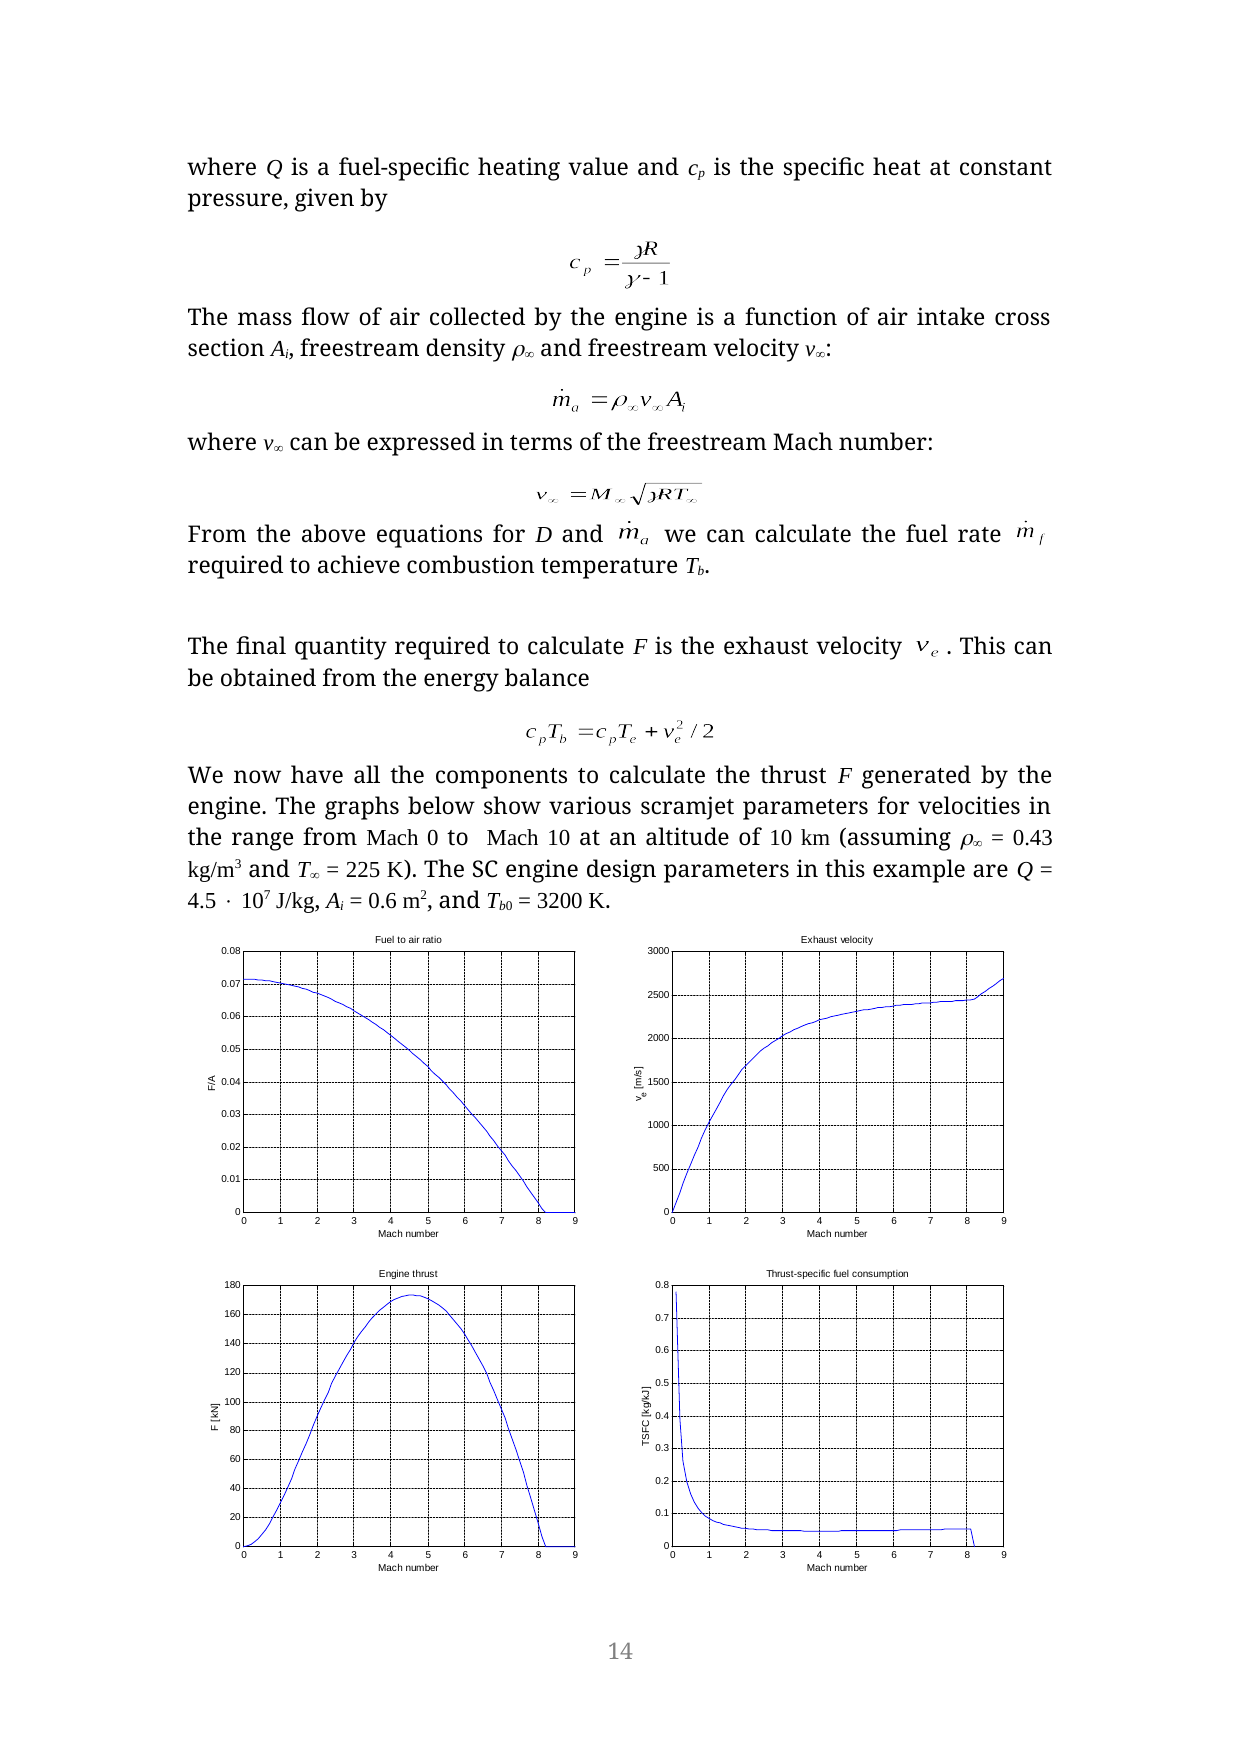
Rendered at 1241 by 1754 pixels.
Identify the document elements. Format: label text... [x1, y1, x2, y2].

text where v can be expressed in terms of the freestream Mach number: [187, 426, 1053, 457]
text The final quantity required to calculate F is the exhaust velocity . This can be ob­tained from the energy balance [187, 630, 1053, 692]
text The mass flow of air collected by the engine is a function of air intake cross section Ai, freestream density  and freestream velocity v: [187, 301, 1053, 363]
text We now have all the components to calculate the thrust F generated by the engine. The graphs below show various scramjet parameters for velocities in the range from Mach 0 to Mach 10 at an altitude of 10 km (assuming  = 0.43 kg/m3 and T = 225 K). The SC engine design parameters in this example are Q = 4.5  107 J/kg, Ai = 0.6 m2, and Tb0 = 3200 K. [187, 758, 1053, 914]
text From the above equations for D and we can calculate the fuel rate required to achieve combustion temperature Tb. [187, 517, 1053, 580]
text where Q is a fuel-specific heating value and cp is the specific heat at constant pres­sure, given by [187, 150, 1053, 212]
